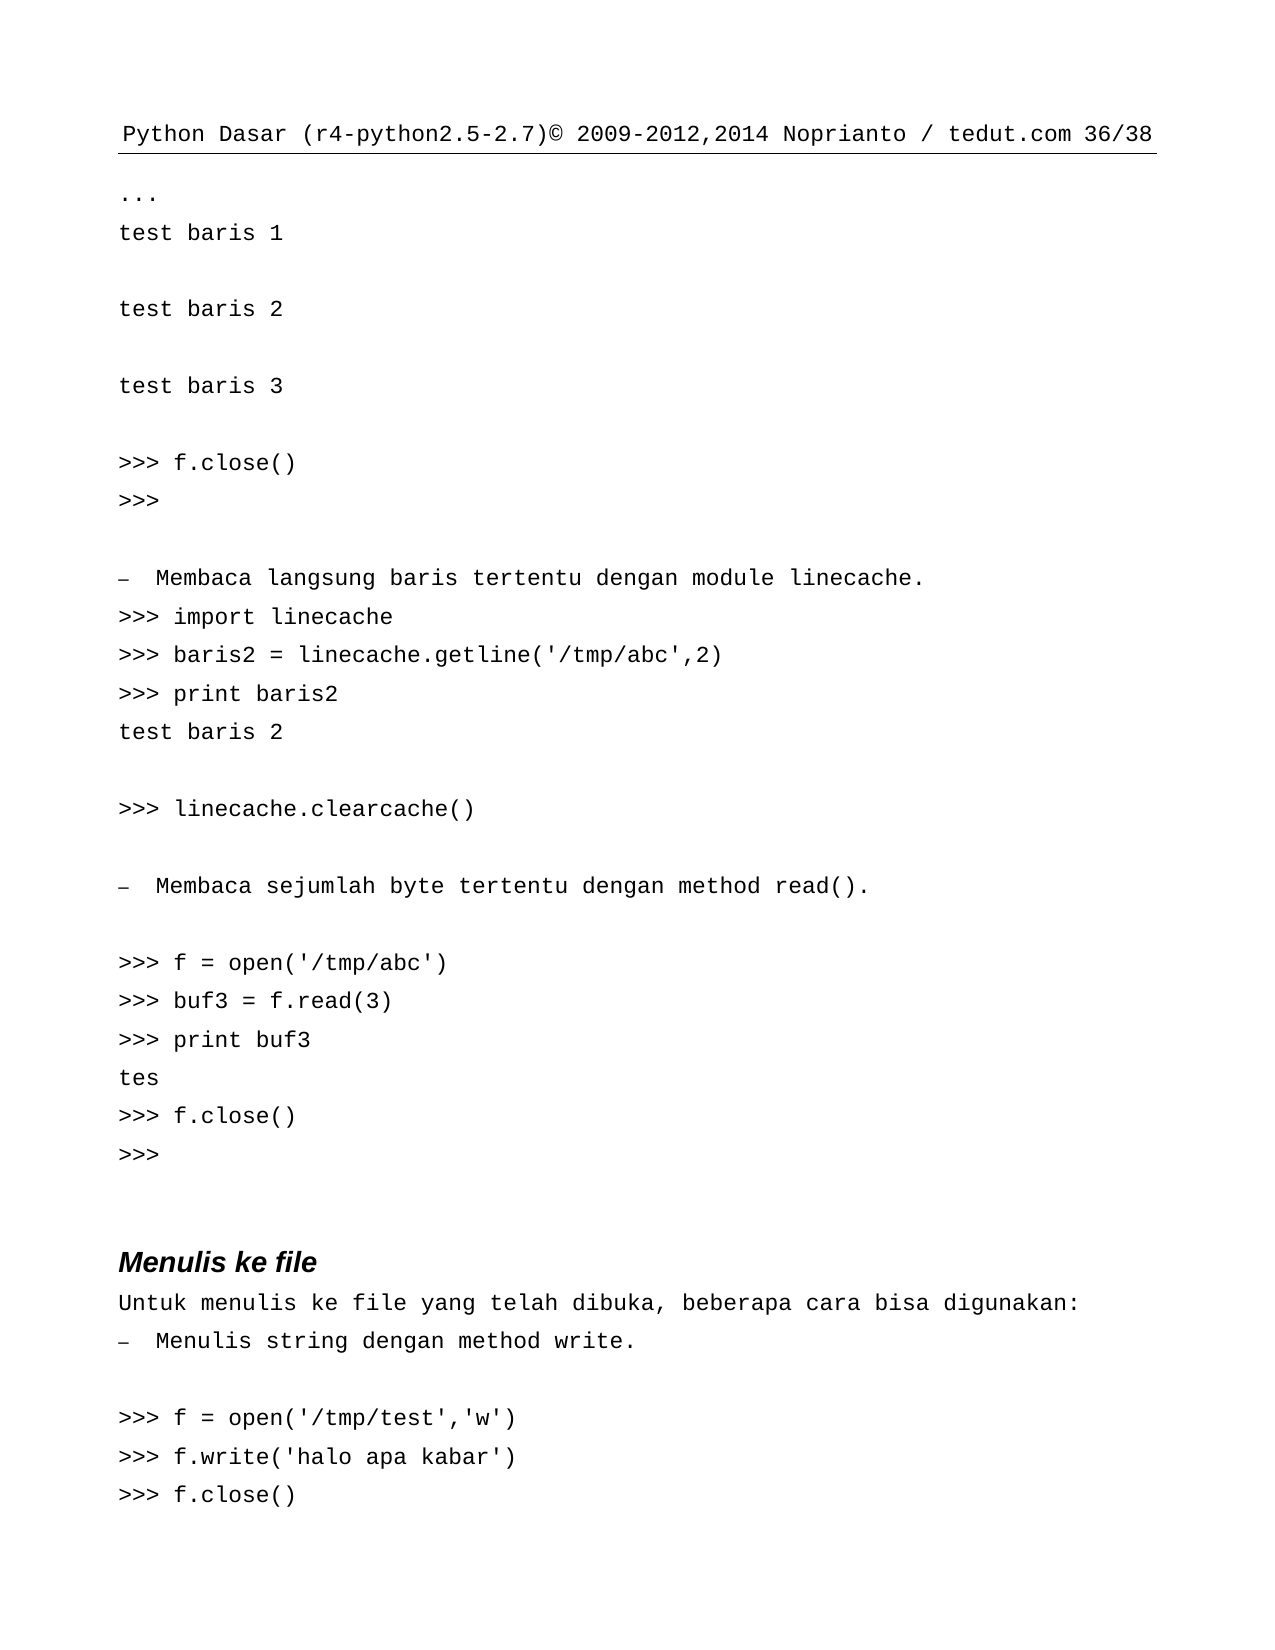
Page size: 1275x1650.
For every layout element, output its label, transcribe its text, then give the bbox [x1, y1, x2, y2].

text >>> print baris2 [118, 682, 1157, 708]
text tes [118, 1066, 1157, 1092]
list Menulis string dengan method write. [118, 1330, 1157, 1356]
list Membaca langsung baris tertentu dengan module linecache. [118, 567, 1157, 593]
text test baris 3 [118, 374, 1157, 401]
text >>> f.close() [118, 1105, 1157, 1131]
text >>> f = open('/tmp/test','w') [118, 1407, 1157, 1432]
text test baris 1 [118, 221, 1157, 247]
text >>> f = open('/tmp/abc') [118, 951, 1157, 977]
text >>> import linecache [118, 605, 1157, 631]
text >>> [118, 490, 1157, 516]
text >>> f.write('halo apa kabar') [118, 1445, 1157, 1471]
text >>> baris2 = linecache.getline('/tmp/abc',2) [118, 644, 1157, 669]
text test baris 2 [118, 298, 1157, 324]
text Untuk menulis ke file yang telah dibuka, beberapa cara bisa digunakan: [118, 1291, 1157, 1317]
text >>> [118, 1143, 1157, 1169]
text >>> f.close() [118, 1483, 1157, 1509]
text >>> buf3 = f.read(3) [118, 989, 1157, 1016]
subtitle Menulis ke file [118, 1245, 1157, 1279]
text >>> linecache.clearcache() [118, 797, 1157, 823]
text ... [118, 182, 1157, 208]
list Membaca sejumlah byte tertentu dengan method read(). [118, 874, 1157, 900]
text test baris 2 [118, 721, 1157, 746]
text >>> print buf3 [118, 1028, 1157, 1054]
text >>> f.close() [118, 451, 1157, 477]
